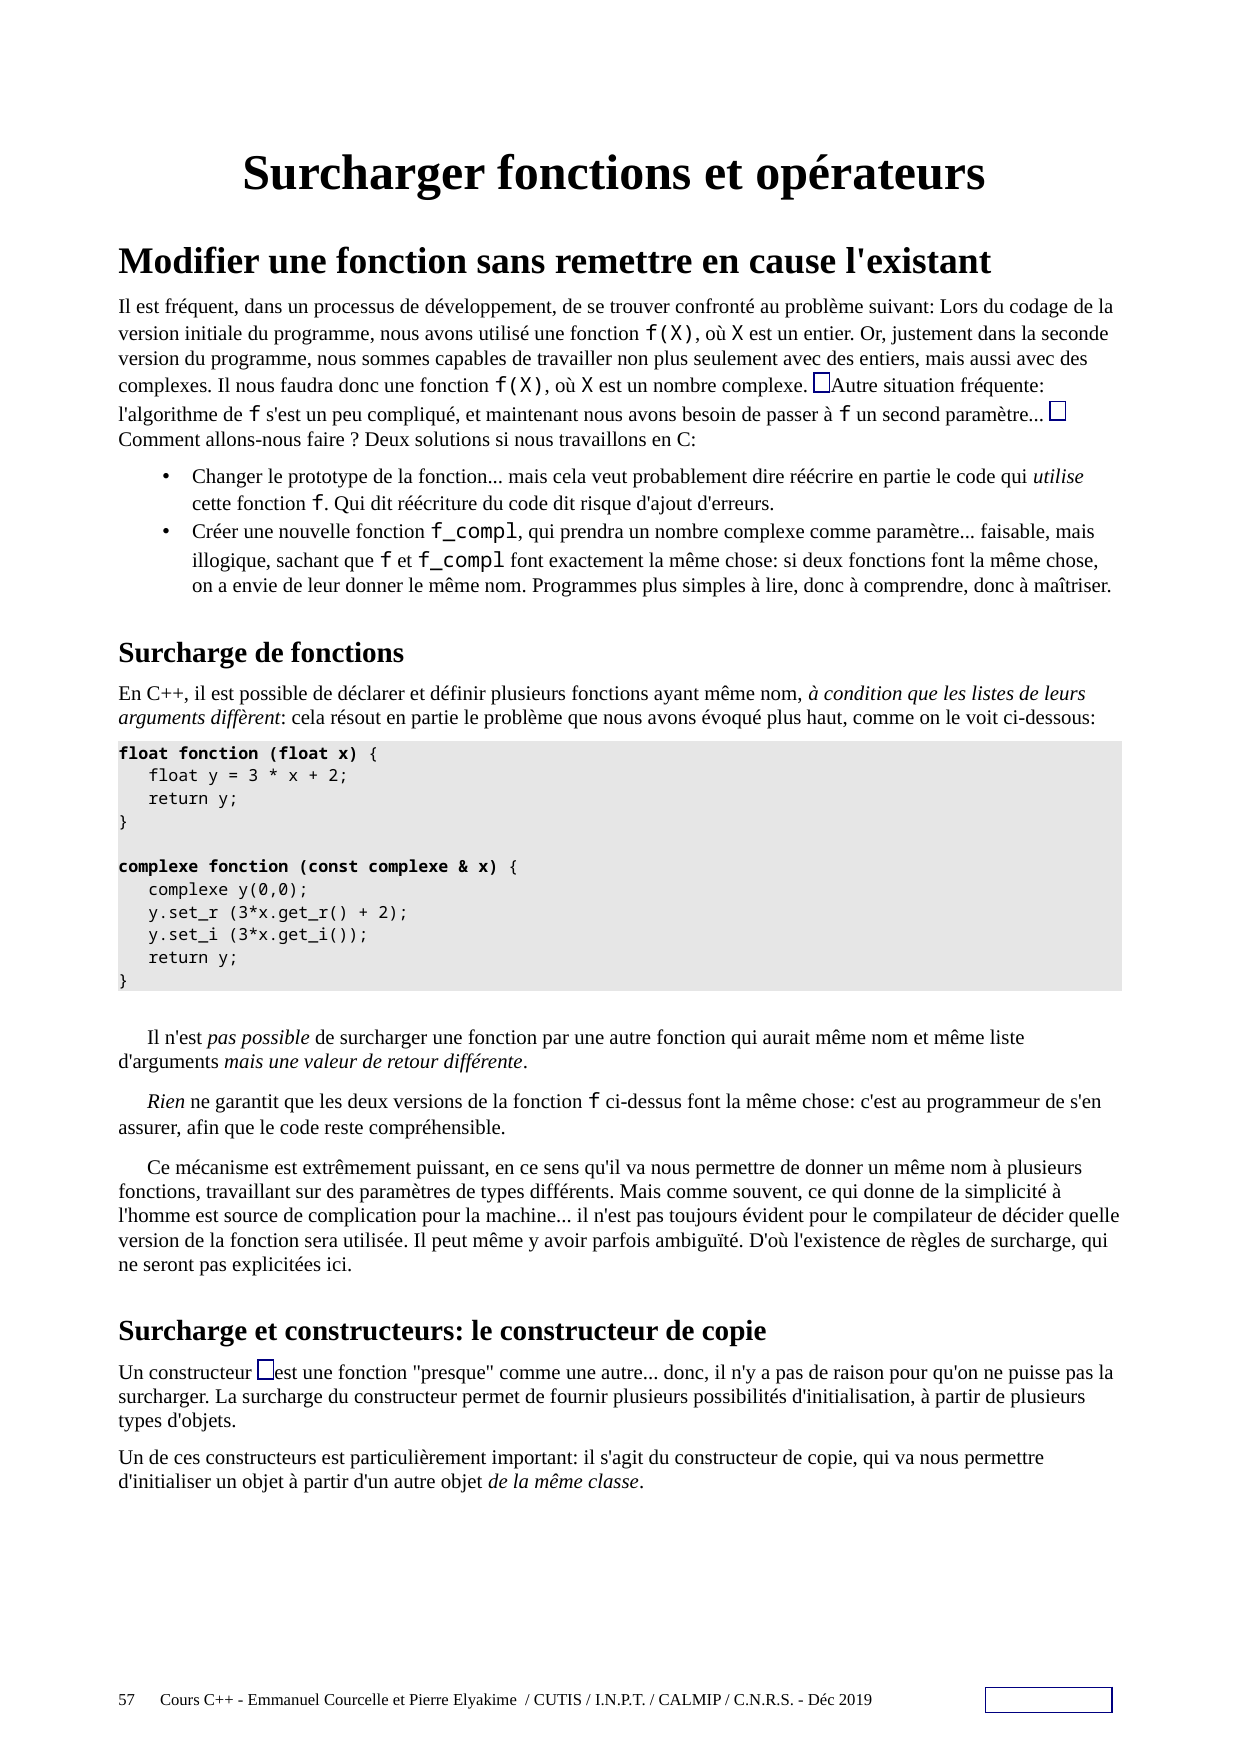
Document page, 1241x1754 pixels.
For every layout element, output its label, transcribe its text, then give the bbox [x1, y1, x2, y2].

text Un constructeur est une fonction "presque" comme une autre... donc, il n'y a pas de raison pour qu'on ne puisse pas la surcharger. La surcharge du constructeur permet de fournir plusieurs possibilités d'initialisation, à partir de plusieurs types d'objets. [118, 1359, 1122, 1432]
subtitle Surcharge de fonctions [118, 635, 1122, 668]
text float y = 3 * x + 2; [118, 764, 1122, 787]
text y.set_r (3*x.get_r() + 2); [118, 900, 1122, 923]
text complexe fonction (const complexe & x) { [118, 855, 1122, 878]
text return y; [118, 946, 1122, 968]
text Il n'est pas possible de surcharger une fonction par une autre fonction qui aurait même nom et même liste d'arguments mais une valeur de retour différente. [118, 1021, 1122, 1073]
text complexe y(0,0); [118, 878, 1122, 900]
subtitle Modifier une fonction sans remettre en cause l'existant [118, 238, 1122, 281]
list Créer une nouvelle fonction f_compl, qui prendra un nombre complexe comme paramètre... faisable, mais illogique, sachant que f et f_compl font exactement la même chose: si deux fonctions font la même chose, on a envie de leur donner le même nom. Programmes plus simples à lire, donc à comprendre, donc à maîtriser. [162, 516, 1122, 597]
text y.set_i (3*x.get_i()); [118, 923, 1122, 946]
text float fonction (float x) { [118, 741, 1122, 764]
subtitle Surcharger fonctions et opérateurs [118, 143, 1122, 201]
text return y; [118, 787, 1122, 809]
text Il est fréquent, dans un processus de développement, de se trouver confronté au problème suivant: Lors du codage de la version initiale du programme, nous avons utilisé une fonction f(X), où X est un entier. Or, justement dans la seconde version du programme, nous sommes capables de travailler non plus seulement avec des entiers, mais aussi avec des complexes. Il nous faudra donc une fonction f(X), où X est un nombre complexe. Autre situation fréquente: l'algorithme de f s'est un peu compliqué, et maintenant nous avons besoin de passer à f un second paramètre... Comment allons-nous faire ? Deux solutions si nous travaillons en C: [118, 294, 1122, 451]
list Changer le prototype de la fonction... mais cela veut probablement dire réécrire en partie le code qui utilise cette fonction f. Qui dit réécriture du code dit risque d'ajout d'erreurs. [162, 464, 1122, 516]
text Un de ces constructeurs est particulièrement important: il s'agit du constructeur de copie, qui va nous permettre d'initialiser un objet à partir d'un autre objet de la même classe. [118, 1445, 1122, 1493]
subtitle Surcharge et constructeurs: le constructeur de copie [118, 1313, 1122, 1347]
text En C++, il est possible de déclarer et définir plusieurs fonctions ayant même nom, à condition que les listes de leurs arguments diffèrent: cela résout en partie le problème que nous avons évoqué plus haut, comme on le voit ci-dessous: [118, 681, 1122, 729]
text } [118, 968, 1122, 991]
text Rien ne garantit que les deux versions de la fonction f ci-dessus font la même chose: c'est au programmeur de s'en assurer, afin que le code reste compréhensible. [118, 1085, 1122, 1139]
text Ce mécanisme est extrêmement puissant, en ce sens qu'il va nous permettre de donner un même nom à plusieurs fonctions, travaillant sur des paramètres de types différents. Mais comme souvent, ce qui donne de la simplicité à l'homme est source de complication pour la machine... il n'est pas toujours évident pour le compilateur de décider quelle version de la fonction sera utilisée. Il peut même y avoir parfois ambiguïté. D'où l'existence de règles de surcharge, qui ne seront pas explicitées ici. [118, 1151, 1122, 1276]
text } [118, 809, 1122, 832]
